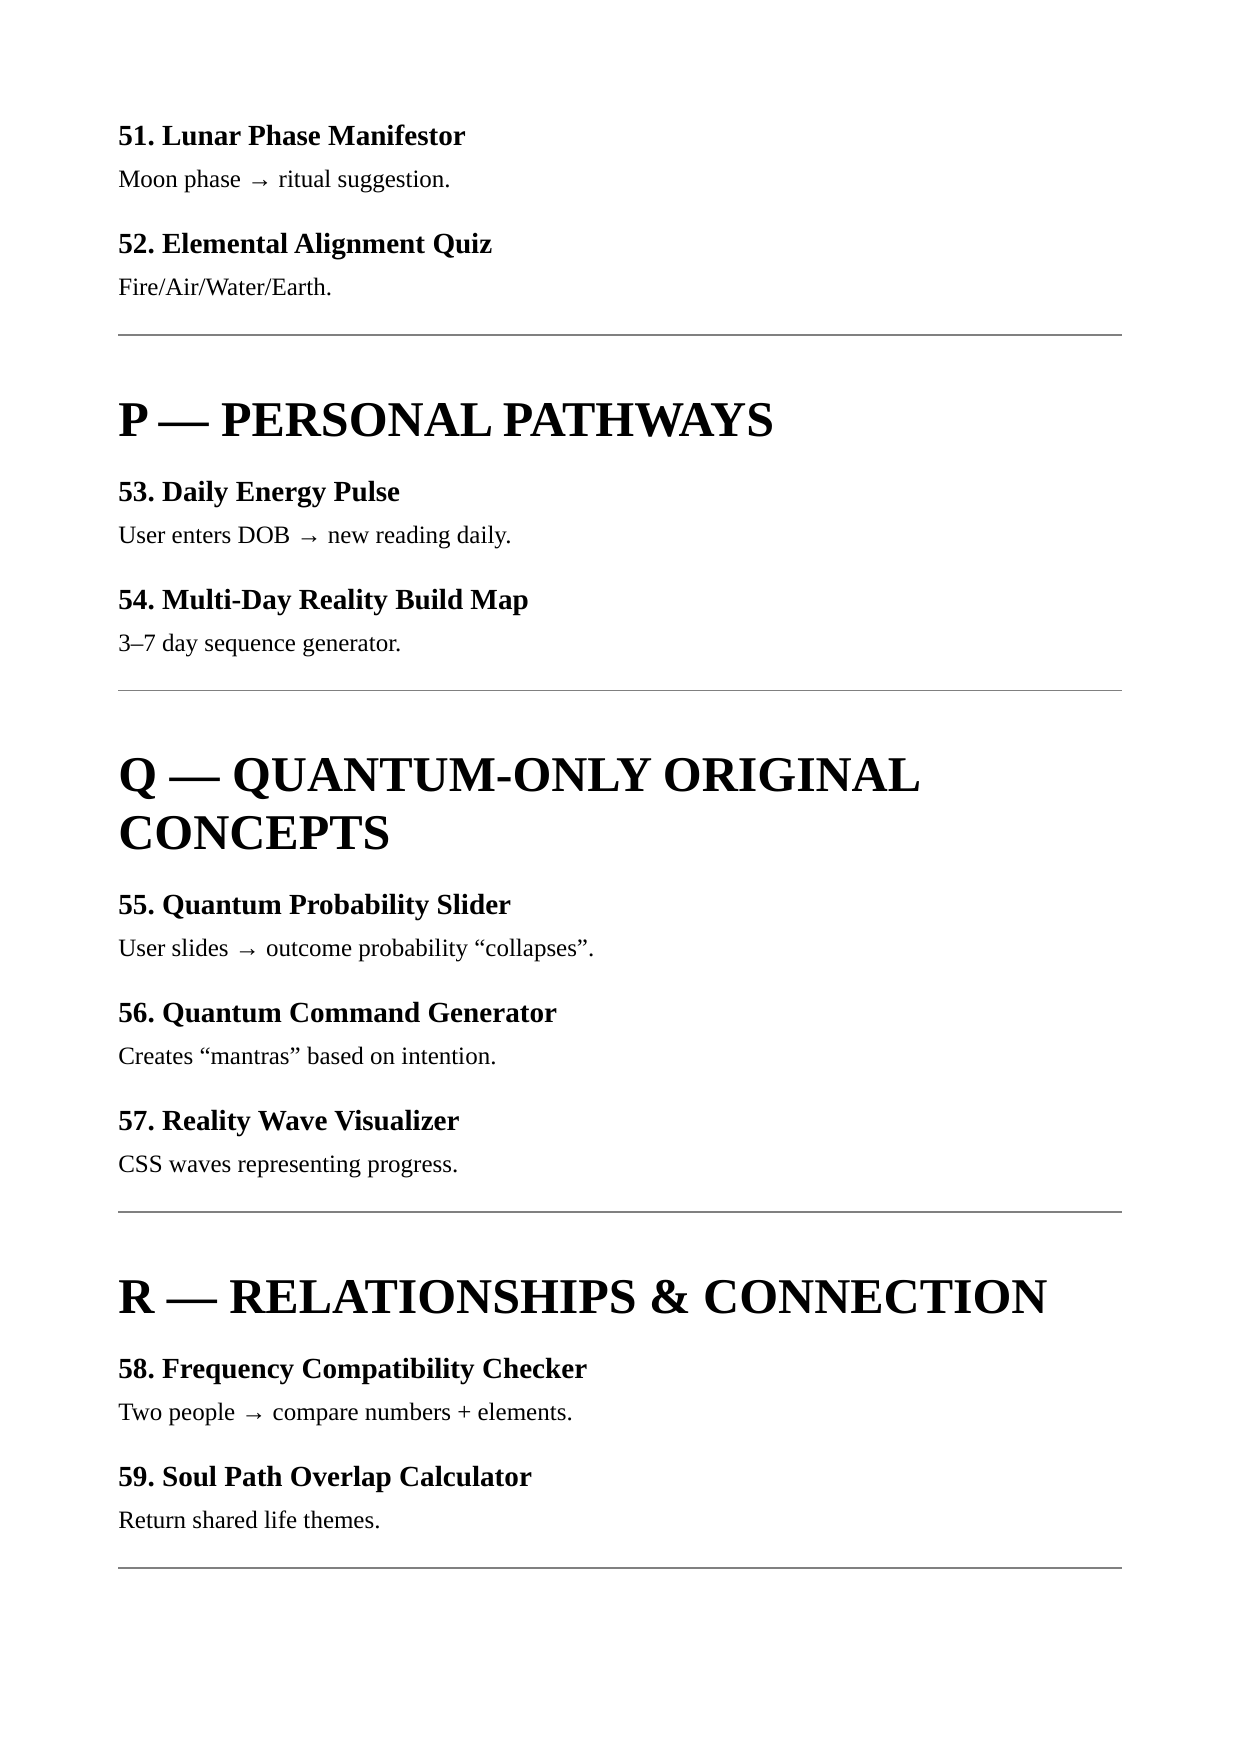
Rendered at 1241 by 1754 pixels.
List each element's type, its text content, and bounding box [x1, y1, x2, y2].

text 3–7 day sequence generator. [118, 628, 1122, 657]
text Creates “mantras” based on intention. [118, 1041, 1122, 1070]
text Return shared life themes. [118, 1505, 1122, 1534]
subtitle 53. Daily Energy Pulse [118, 474, 1122, 507]
subtitle P — PERSONAL PATHWAYS [118, 389, 1122, 447]
text User enters DOB → new reading daily. [118, 520, 1122, 549]
subtitle Q — QUANTUM-ONLY ORIGINAL CONCEPTS [118, 745, 1122, 860]
text Fire/Air/Water/Earth. [118, 272, 1122, 301]
subtitle 59. Soul Path Overlap Calculator [118, 1459, 1122, 1493]
subtitle 58. Frequency Compatibility Checker [118, 1351, 1122, 1384]
text CSS waves representing progress. [118, 1149, 1122, 1178]
text Two people → compare numbers + elements. [118, 1397, 1122, 1426]
subtitle 54. Multi-Day Reality Build Map [118, 582, 1122, 616]
subtitle 57. Reality Wave Visualizer [118, 1103, 1122, 1137]
subtitle 51. Lunar Phase Manifestor [118, 118, 1122, 152]
subtitle R — RELATIONSHIPS & CONNECTION [118, 1266, 1122, 1324]
subtitle 55. Quantum Probability Slider [118, 887, 1122, 921]
text User slides → outcome probability “collapses”. [118, 933, 1122, 962]
subtitle 52. Elemental Alignment Quiz [118, 226, 1122, 260]
text Moon phase → ritual suggestion. [118, 164, 1122, 193]
subtitle 56. Quantum Command Generator [118, 995, 1122, 1029]
